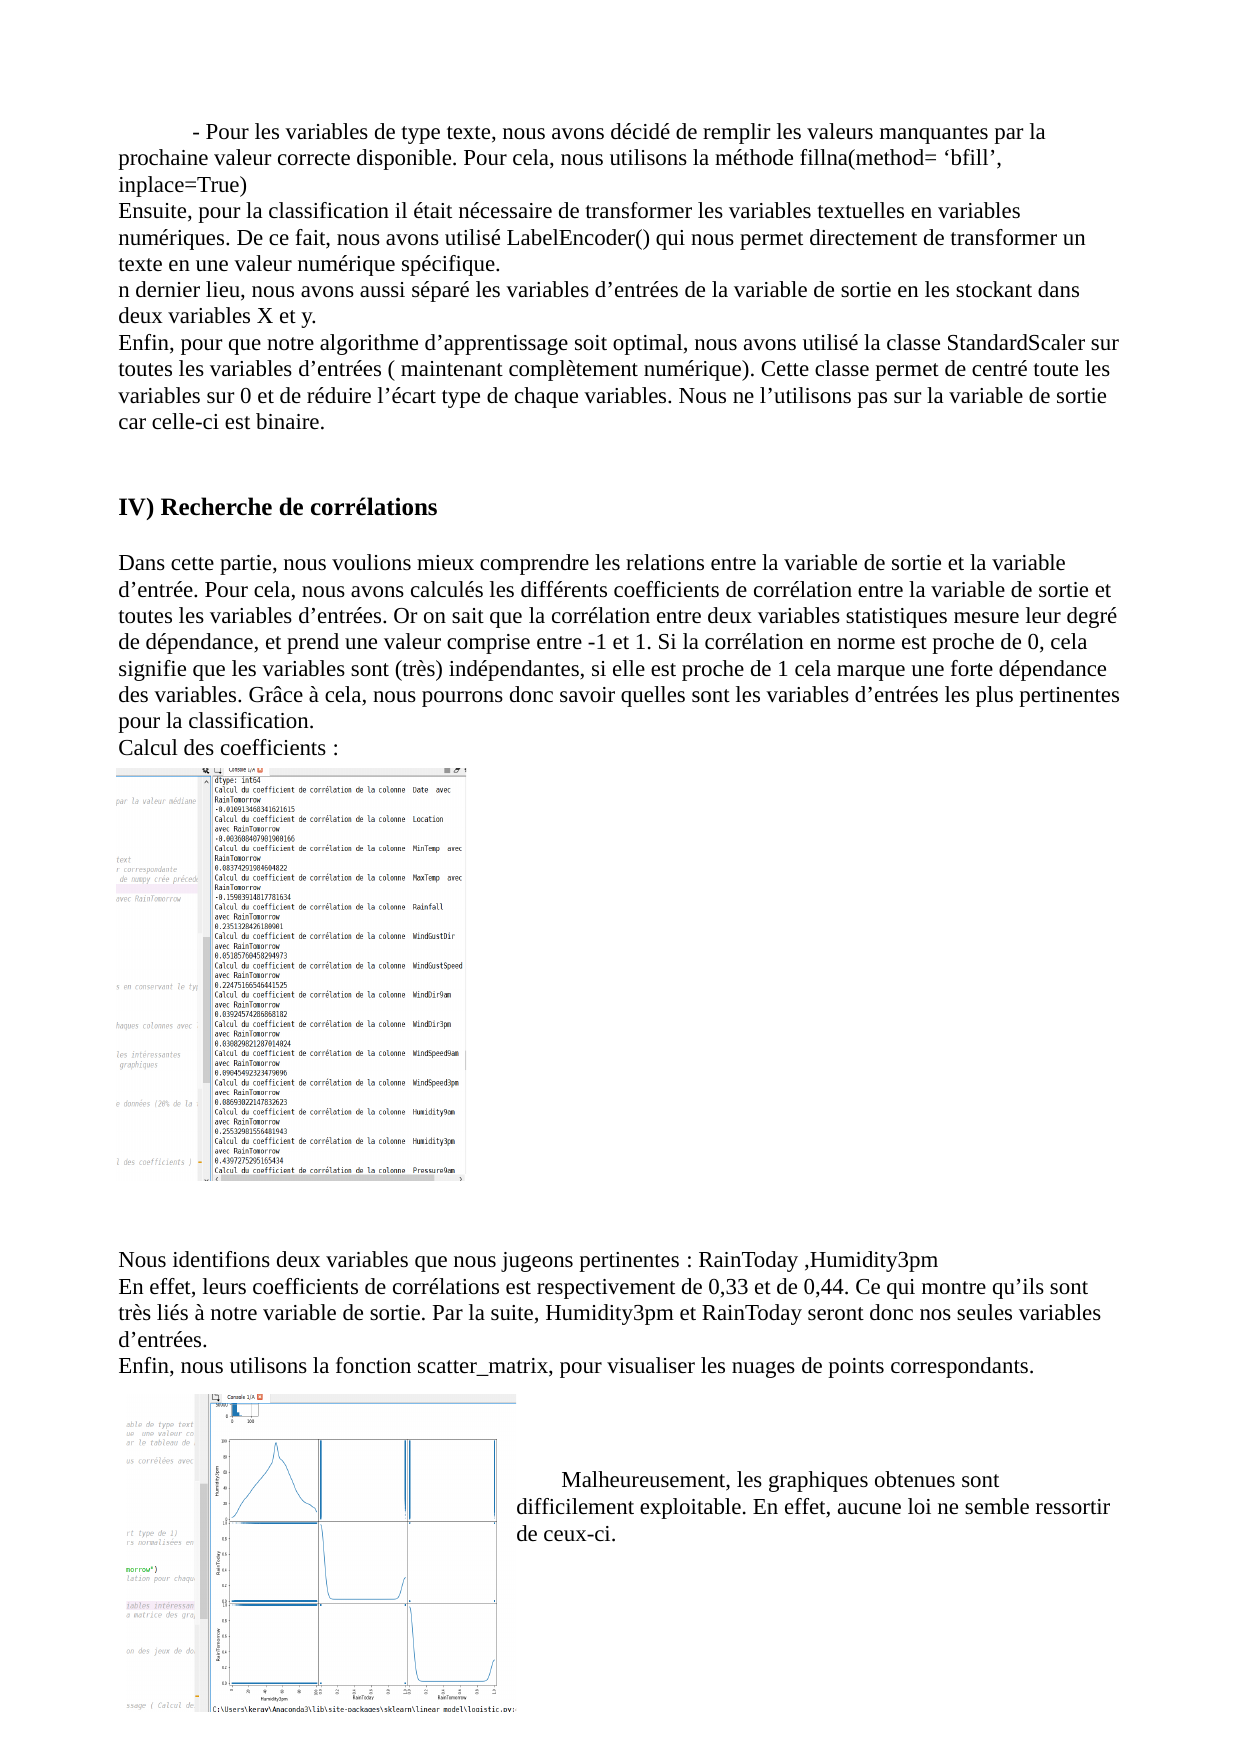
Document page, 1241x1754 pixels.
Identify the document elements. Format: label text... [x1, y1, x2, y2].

text Enfin, nous utilisons la fonction scatter_matrix, pour visualiser les nuages de points correspondants. [118, 1352, 1122, 1378]
text En effet, leurs coefficients de corrélations est respectivement de 0,33 et de 0,44. Ce qui montre qu’ils sont très liés à notre variable de sortie. Par la suite, Humidity3pm et RainToday seront donc nos seules variables d’entrées. [118, 1273, 1122, 1352]
text IV) Recherche de corrélations [118, 492, 1122, 521]
text Nous identifions deux variables que nous jugeons pertinentes : RainToday ,Humidity3pm [118, 1247, 1122, 1273]
picture [437, 1394, 517, 1712]
text - Pour les variables de type texte, nous avons décidé de remplir les valeurs manquantes par la prochaine valeur correcte disponible. Pour cela, nous utilisons la méthode fillna(method= ‘bfill’, inplace=True) [118, 118, 1122, 197]
text n dernier lieu, nous avons aussi séparé les variables d’entrées de la variable de sortie en les stockant dans deux variables X et y. [118, 276, 1122, 329]
text [118, 1464, 437, 1546]
text Ensuite, pour la classification il était nécessaire de transformer les variables textuelles en variables numériques. De ce fait, nous avons utilisé LabelEncoder() qui nous permet directement de transformer un texte en une valeur numérique spécifique. [118, 197, 1122, 276]
text Calcul des coefficients : [118, 734, 1122, 760]
text Malheureusement, les graphiques obtenues sont difficilement exploitable. En effet, aucune loi ne semble ressortir de ceux-ci. [517, 1464, 1122, 1546]
text Enfin, pour que notre algorithme d’apprentissage soit optimal, nous avons utilisé la classe StandardScaler sur toutes les variables d’entrées ( maintenant complètement numérique). Cette classe permet de centré toute les variables sur 0 et de réduire l’écart type de chaque variables. Nous ne l’utilisons pas sur la variable de sortie car celle-ci est binaire. [118, 329, 1122, 434]
picture [454, 768, 467, 1181]
text Dans cette partie, nous voulions mieux comprendre les relations entre la variable de sortie et la variable d’entrée. Pour cela, nous avons calculés les différents coefficients de corrélation entre la variable de sortie et toutes les variables d’entrées. Or on sait que la corrélation entre deux variables statistiques mesure leur degré de dépendance, et prend une valeur comprise entre -1 et 1. Si la corrélation en norme est proche de 0, cela signifie que les variables sont (très) indépendantes, si elle est proche de 1 cela marque une forte dépendance des variables. Grâce à cela, nous pourrons donc savoir quelles sont les variables d’entrées les plus pertinentes pour la classification. [118, 549, 1122, 734]
